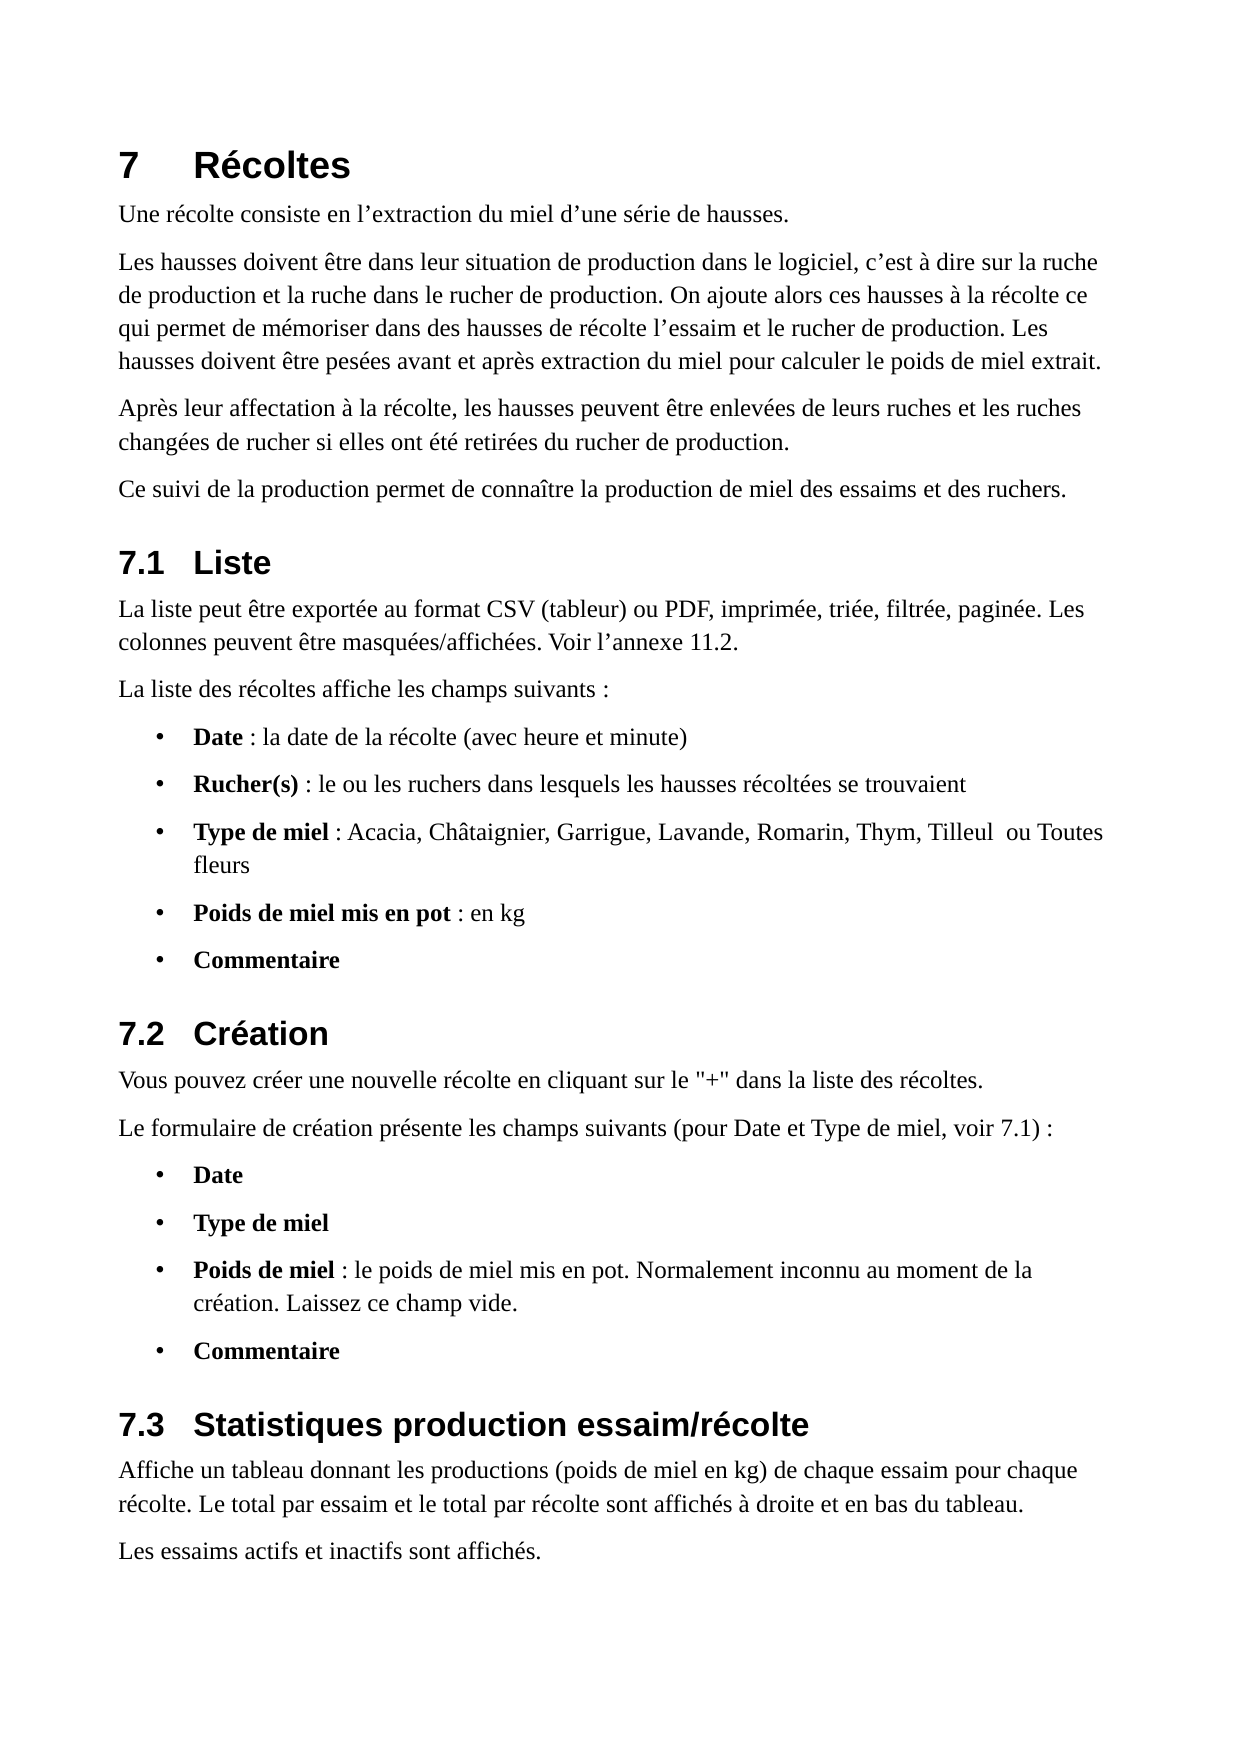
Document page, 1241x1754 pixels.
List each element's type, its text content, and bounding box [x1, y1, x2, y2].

text La liste peut être exportée au format CSV (tableur) ou PDF, imprimée, triée, filtrée, paginée. Les colonnes peuvent être masquées/affichées. Voir l’annexe 11.2. [118, 594, 1122, 656]
subtitle Statistiques production essaim/récolte [118, 1404, 1122, 1443]
text Les hausses doivent être dans leur situation de production dans le logiciel, c’est à dire sur la ruche de production et la ruche dans le rucher de production. On ajoute alors ces hausses à la récolte ce qui permet de mémoriser dans des hausses de récolte l’essaim et le rucher de production. Les hausses doivent être pesées avant et après extraction du miel pour calculer le poids de miel extrait. [118, 247, 1122, 375]
list Date [156, 1160, 1122, 1189]
subtitle Récoltes [118, 143, 1122, 187]
subtitle Liste [118, 543, 1122, 581]
text Ce suivi de la production permet de connaître la production de miel des essaims et des ruchers. [118, 474, 1122, 503]
text Les essaims actifs et inactifs sont affichés. [118, 1536, 1122, 1565]
text Vous pouvez créer une nouvelle récolte en cliquant sur le "+" dans la liste des récoltes. [118, 1065, 1122, 1094]
list Rucher(s) : le ou les ruchers dans lesquels les hausses récoltées se trouvaient [156, 769, 1122, 798]
list Poids de miel mis en pot : en kg [156, 898, 1122, 927]
subtitle Création [118, 1014, 1122, 1052]
text Affiche un tableau donnant les productions (poids de miel en kg) de chaque essaim pour chaque récolte. Le total par essaim et le total par récolte sont affichés à droite et en bas du tableau. [118, 1456, 1122, 1517]
list Type de miel : Acacia, Châtaignier, Garrigue, Lavande, Romarin, Thym, Tilleul ou Toutes fleurs [156, 817, 1122, 879]
list Date : la date de la récolte (avec heure et minute) [156, 722, 1122, 751]
text Après leur affectation à la récolte, les hausses peuvent être enlevées de leurs ruches et les ruches changées de rucher si elles ont été retirées du rucher de production. [118, 393, 1122, 455]
list Commentaire [156, 1336, 1122, 1365]
text Une récolte consiste en l’extraction du miel d’une série de hausses. [118, 199, 1122, 228]
list Commentaire [156, 945, 1122, 974]
text Le formulaire de création présente les champs suivants (pour Date et Type de miel, voir 7.1) : [118, 1113, 1122, 1141]
list Poids de miel : le poids de miel mis en pot. Normalement inconnu au moment de la création. Laissez ce champ vide. [156, 1255, 1122, 1317]
list Type de miel [156, 1208, 1122, 1237]
text La liste des récoltes affiche les champs suivants : [118, 674, 1122, 703]
